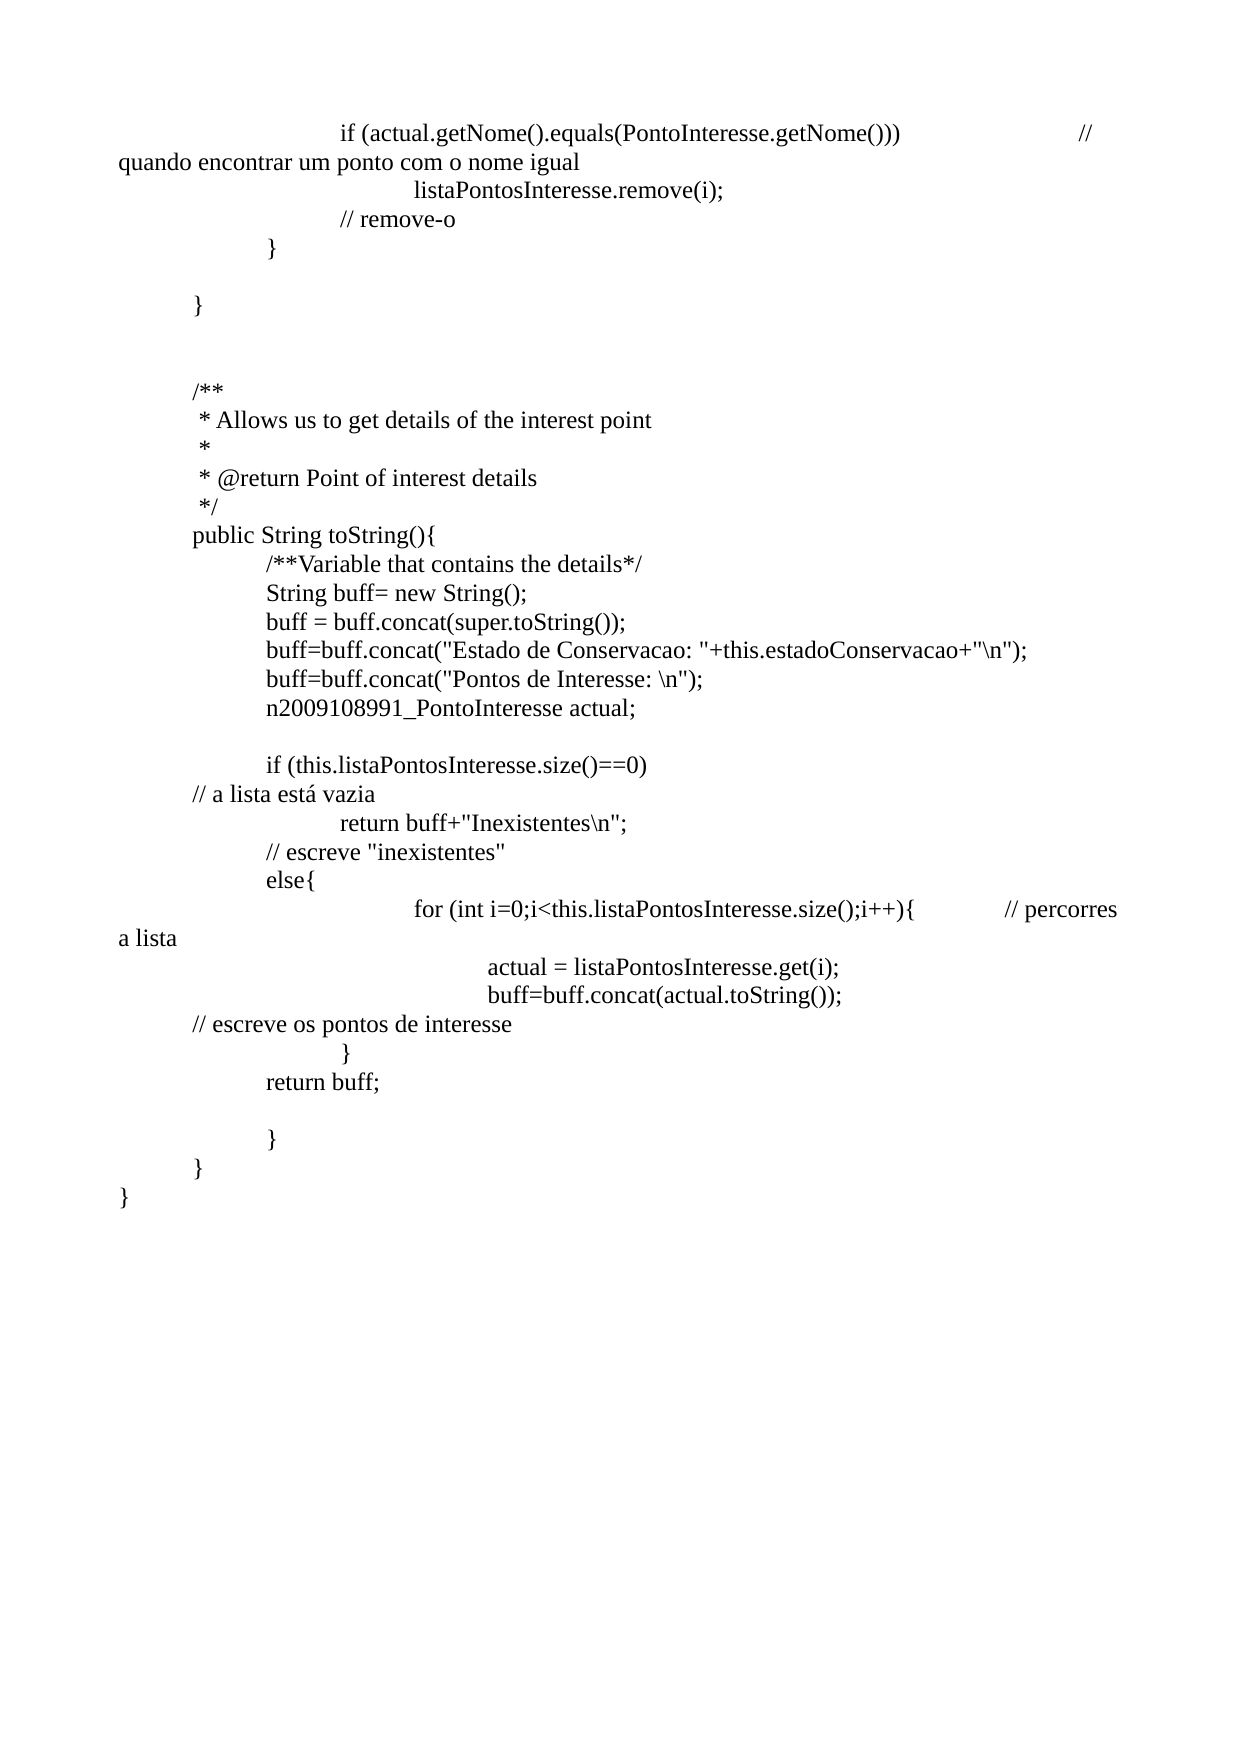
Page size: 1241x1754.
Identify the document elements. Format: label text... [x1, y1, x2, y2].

text if (actual.getNome().equals(PontoInteresse.getNome())) // quando encontrar um ponto com o nome igual listaPontosInteresse.remove(i); // remove-o } } /** * Allows us to get details of the interest point * * @return Point of interest details */ public String toString(){ /**Variable that contains the details*/ String buff= new String(); buff = buff.concat(super.toString()); buff=buff.concat("Estado de Conservacao: "+this.estadoConservacao+"\n"); buff=buff.concat("Pontos de Interesse: \n"); n2009108991_PontoInteresse actual; if (this.listaPontosInteresse.size()==0) // a lista está vazia return buff+"Inexistentes\n"; // escreve "inexistentes" else{ for (int i=0;i<this.listaPontosInteresse.size();i++){ // percorres a lista actual = listaPontosInteresse.get(i); buff=buff.concat(actual.toString()); // escreve os pontos de interesse } return buff; } } } [118, 118, 1122, 1239]
